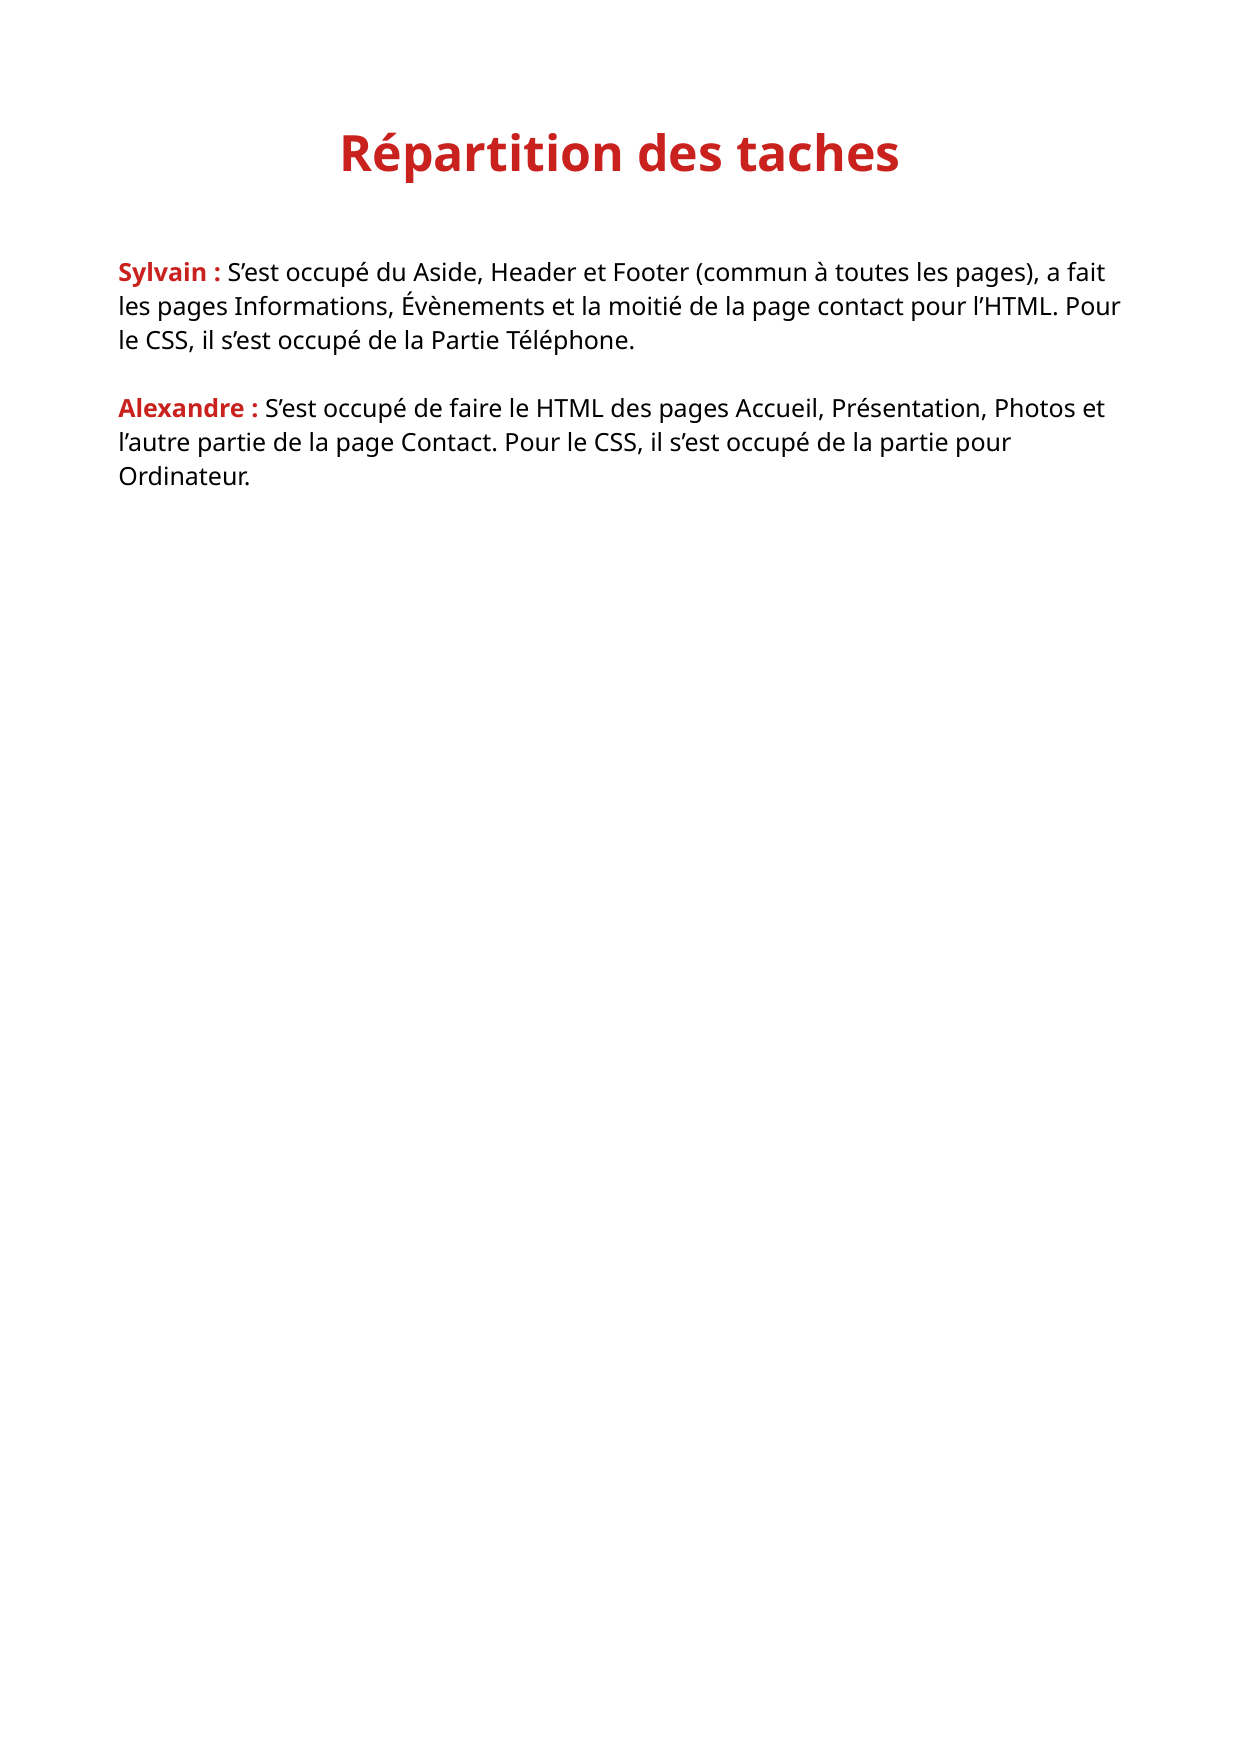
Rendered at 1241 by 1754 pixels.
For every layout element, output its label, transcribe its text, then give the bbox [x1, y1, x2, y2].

text Sylvain : S’est occupé du Aside, Header et Footer (commun à toutes les pages), a fait les pages Informations, Évènements et la moitié de la page contact pour l’HTML. Pour le CSS, il s’est occupé de la Partie Téléphone. [118, 254, 1122, 357]
text Répartition des taches [118, 118, 1122, 186]
text Alexandre : S’est occupé de faire le HTML des pages Accueil, Présentation, Photos et l’autre partie de la page Contact. Pour le CSS, il s’est occupé de la partie pour Ordinateur. [118, 391, 1122, 493]
